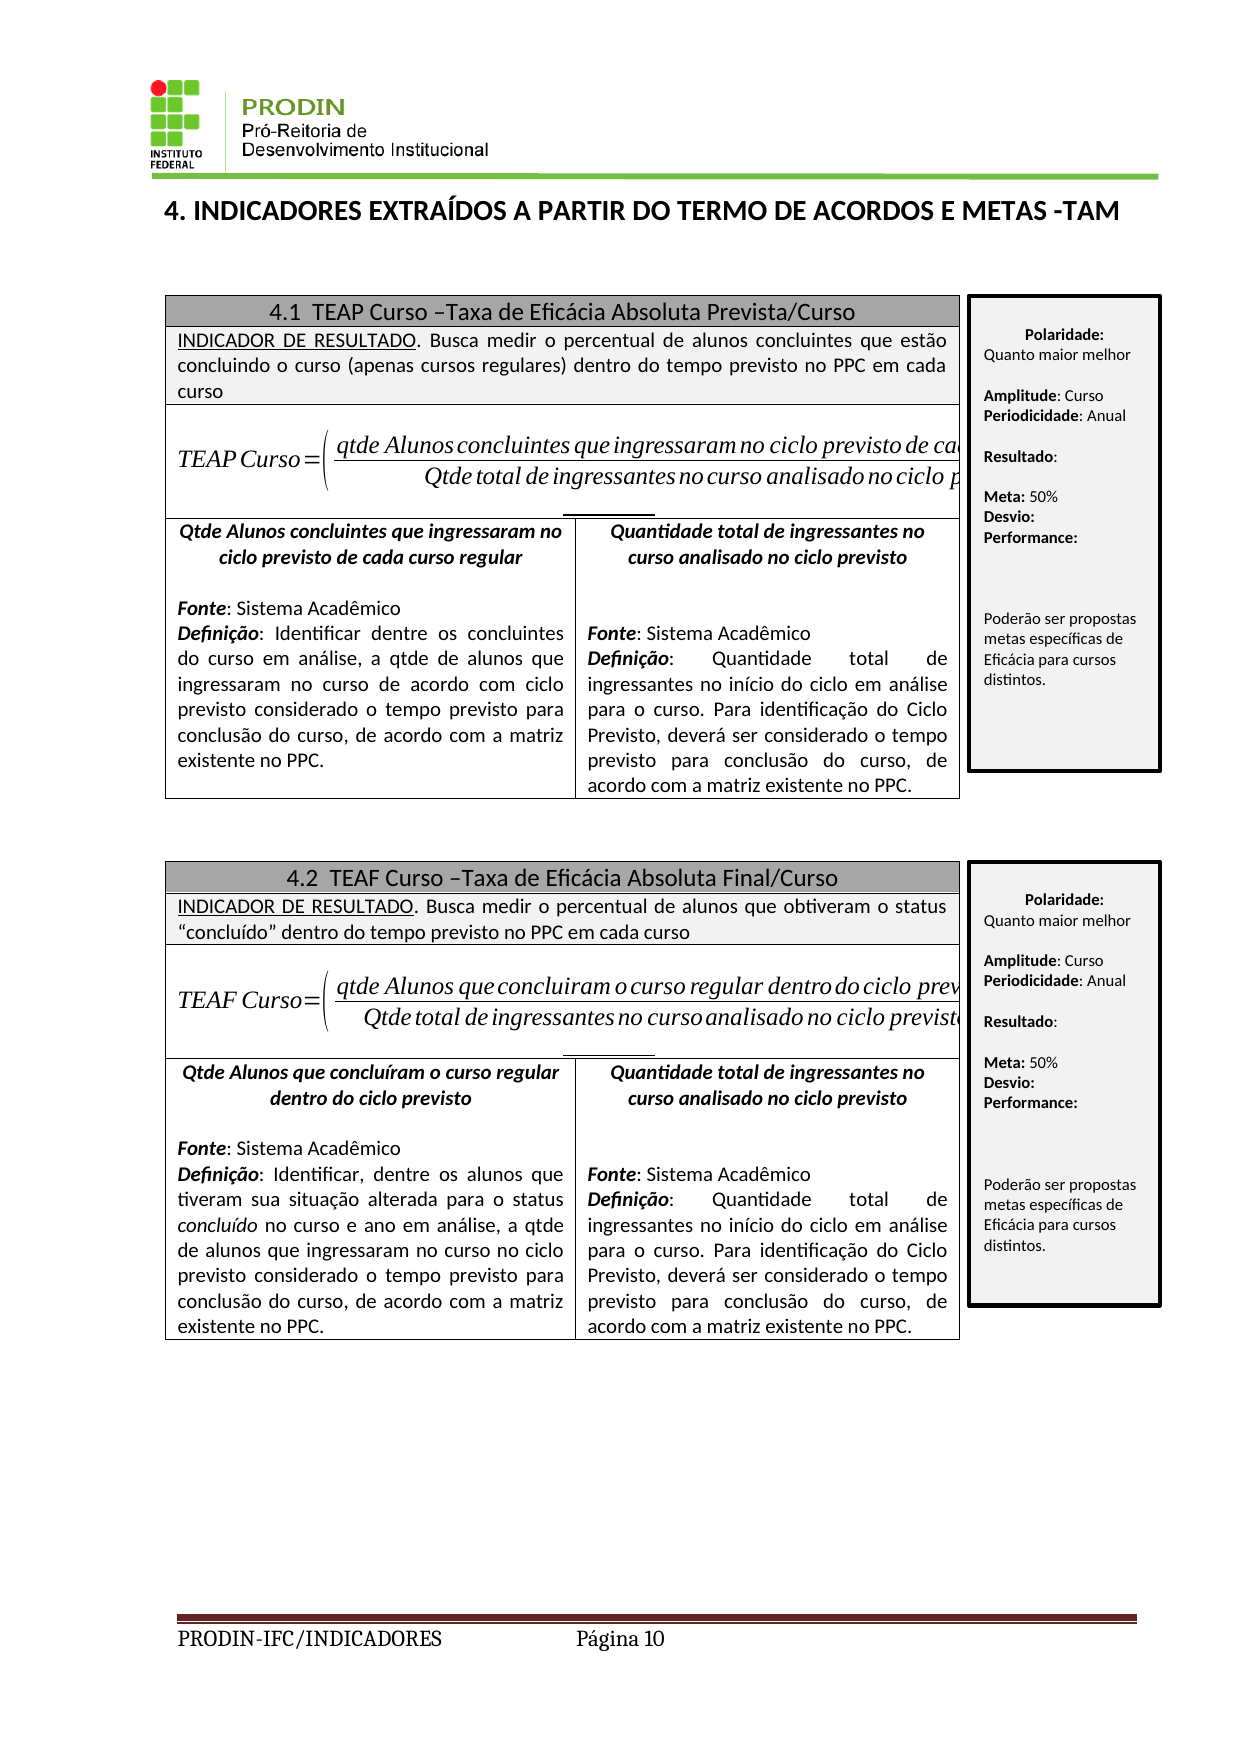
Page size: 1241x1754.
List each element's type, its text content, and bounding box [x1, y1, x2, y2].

table_cell INDICADOR DE RESULTADO. Busca medir o percentual de alunos concluintes que estão concluindo o curso (apenas cursos regulares) dentro do tempo previsto no PPC em cada curso [166, 327, 959, 403]
table_header 4.2 TEAF Curso –Taxa de Eficácia Absoluta Final/Curso [166, 862, 959, 892]
list 4. INDICADORES EXTRAÍDOS A PARTIR DO TERMO DE ACORDOS E METAS -TAM [148, 192, 1137, 228]
picture [107, 65, 494, 193]
table_cell Quantidade total de ingressantes no curso analisado no ciclo previsto Fonte: Sistema Acadêmico Definição: Quantidade total de ingressantes no início do ciclo em análise para o curso. Para identificação do Ciclo Previsto, deverá ser considerado o tempo previsto para conclusão do curso, de acordo com a matriz existente no PPC. [576, 519, 959, 798]
table_cell [166, 945, 959, 1058]
table_cell [166, 405, 959, 517]
table_header 4.1 TEAP Curso –Taxa de Eficácia Absoluta Prevista/Curso [166, 296, 959, 326]
table_cell Qtde Alunos que concluíram o curso regular dentro do ciclo previsto Fonte: Sistema Acadêmico Definição: Identificar, dentre os alunos que tiveram sua situação alterada para o status concluído no curso e ano em análise, a qtde de alunos que ingressaram no curso no ciclo previsto considerado o tempo previsto para conclusão do curso, de acordo com a matriz existente no PPC. [166, 1059, 575, 1339]
table_cell Qtde Alunos concluintes que ingressaram no ciclo previsto de cada curso regular Fonte: Sistema Acadêmico Definição: Identificar dentre os concluintes do curso em análise, a qtde de alunos que ingressaram no curso de acordo com ciclo previsto considerado o tempo previsto para conclusão do curso, de acordo com a matriz existente no PPC. [166, 519, 575, 798]
table_cell INDICADOR DE RESULTADO. Busca medir o percentual de alunos que obtiveram o status “concluído” dentro do tempo previsto no PPC em cada curso [166, 894, 959, 944]
table_cell Quantidade total de ingressantes no curso analisado no ciclo previsto Fonte: Sistema Acadêmico Definição: Quantidade total de ingressantes no início do ciclo em análise para o curso. Para identificação do Ciclo Previsto, deverá ser considerado o tempo previsto para conclusão do curso, de acordo com a matriz existente no PPC. [576, 1059, 959, 1339]
